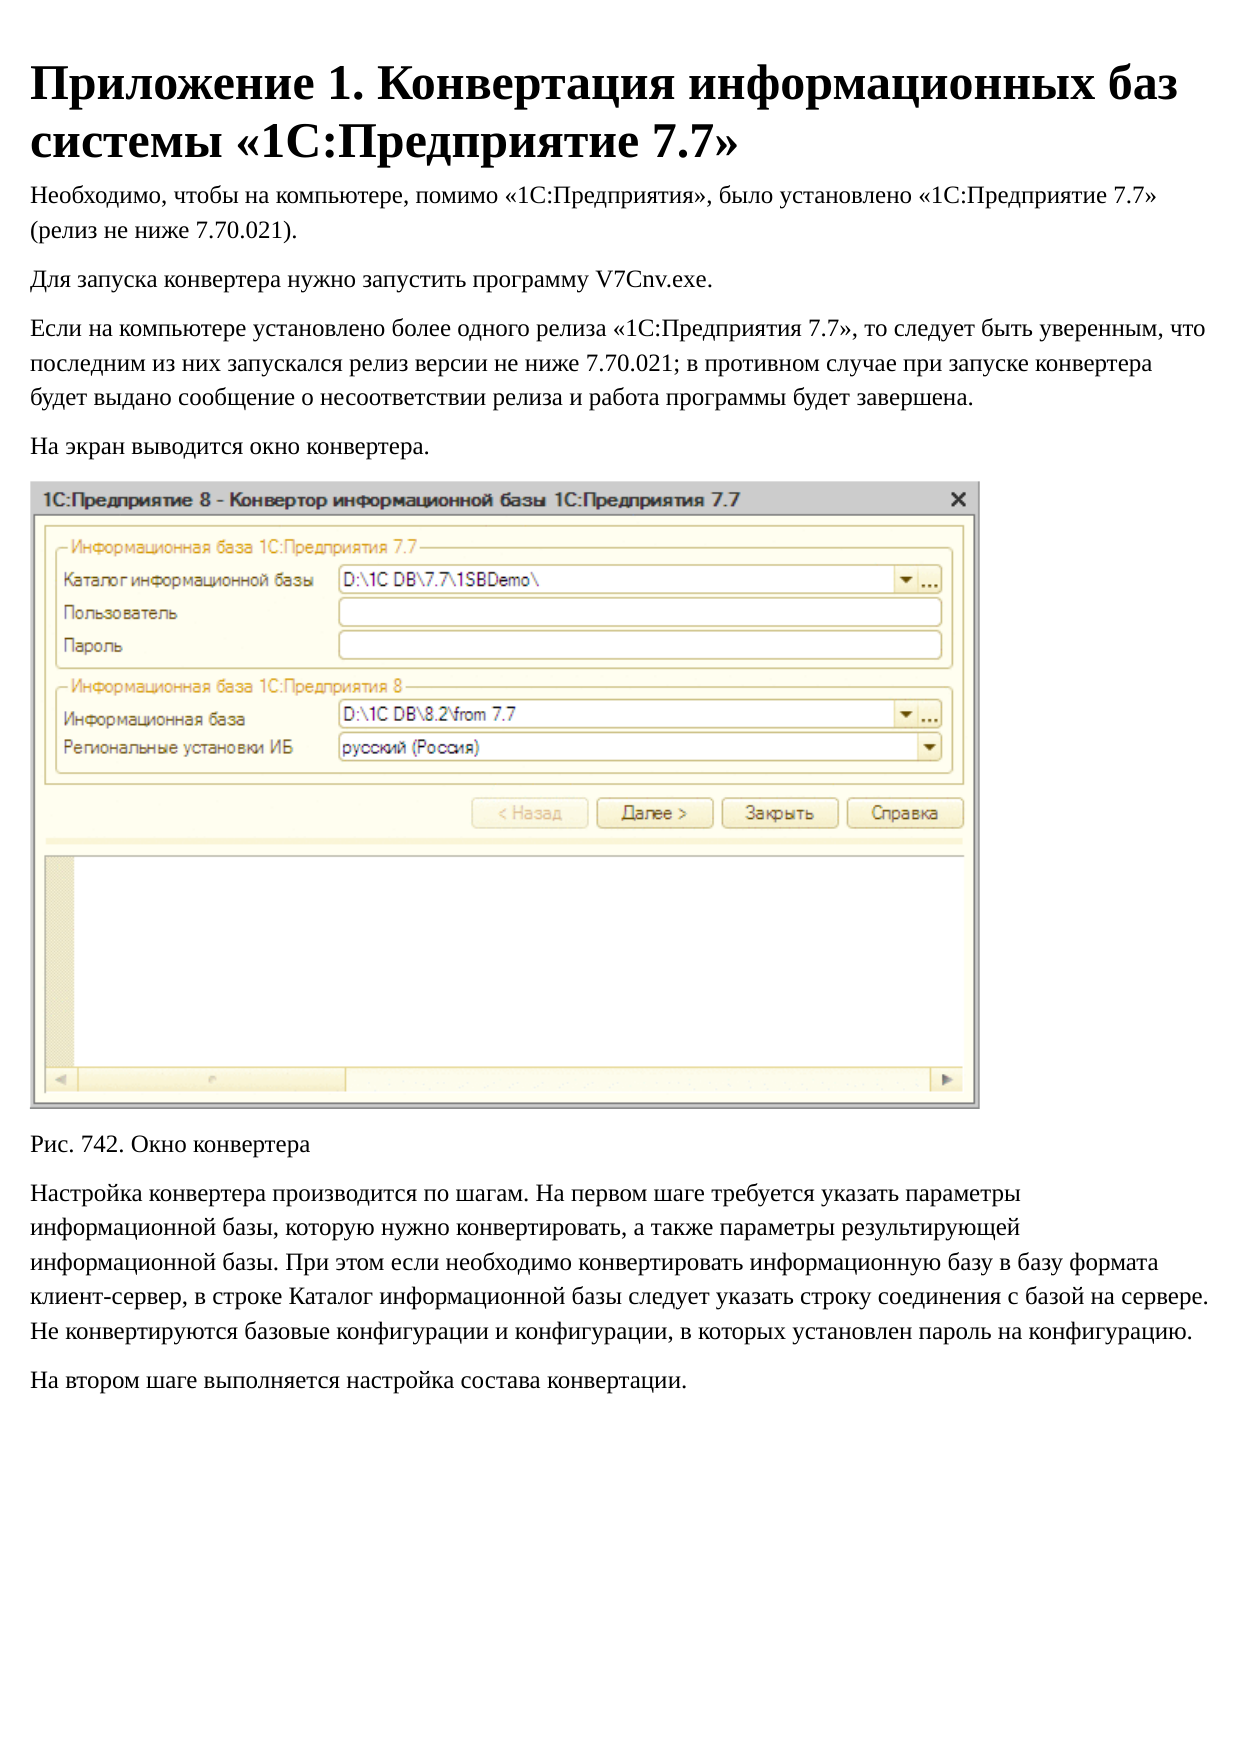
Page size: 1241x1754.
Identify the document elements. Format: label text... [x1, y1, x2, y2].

text Для запуска конвертера нужно запустить программу V7Cnv.exe. [30, 264, 1211, 293]
picture [29, 480, 980, 1109]
subtitle Приложение 1. Конвертация информационных баз системы «1С:Предприятие 7.7» [30, 53, 1211, 168]
text Если на компьютере установлено более одного релиза «1С:Предприятия 7.7», то следует быть уверенным, что последним из них запускался релиз версии не ниже 7.70.021; в противном случае при запуске конвертера будет выдано сообщение о несоответствии релиза и работа программы будет завершена. [30, 313, 1211, 411]
text На втором шаге выполняется настройка состава конвертации. [30, 1365, 1211, 1393]
text На экран выводится окно конвертера. [30, 431, 1211, 460]
text Настройка конвертера производится по шагам. На первом шаге требуется указать параметры информационной базы, которую нужно конвертировать, а также параметры результирующей информационной базы. При этом если необходимо конвертировать информационную базу в базу формата клиент-сервер, в строке Каталог информационной базы следует указать строку соединения с базой на сервере. Не конвертируются базовые конфигурации и конфигурации, в которых установлен пароль на конфигурацию. [30, 1178, 1211, 1344]
text Необходимо, чтобы на компьютере, помимо «1С:Предприятия», было установлено «1С:Предприятие 7.7» (релиз не ниже 7.70.021). [30, 181, 1211, 244]
text Рис. 742. Окно конвертера [30, 1129, 1211, 1157]
